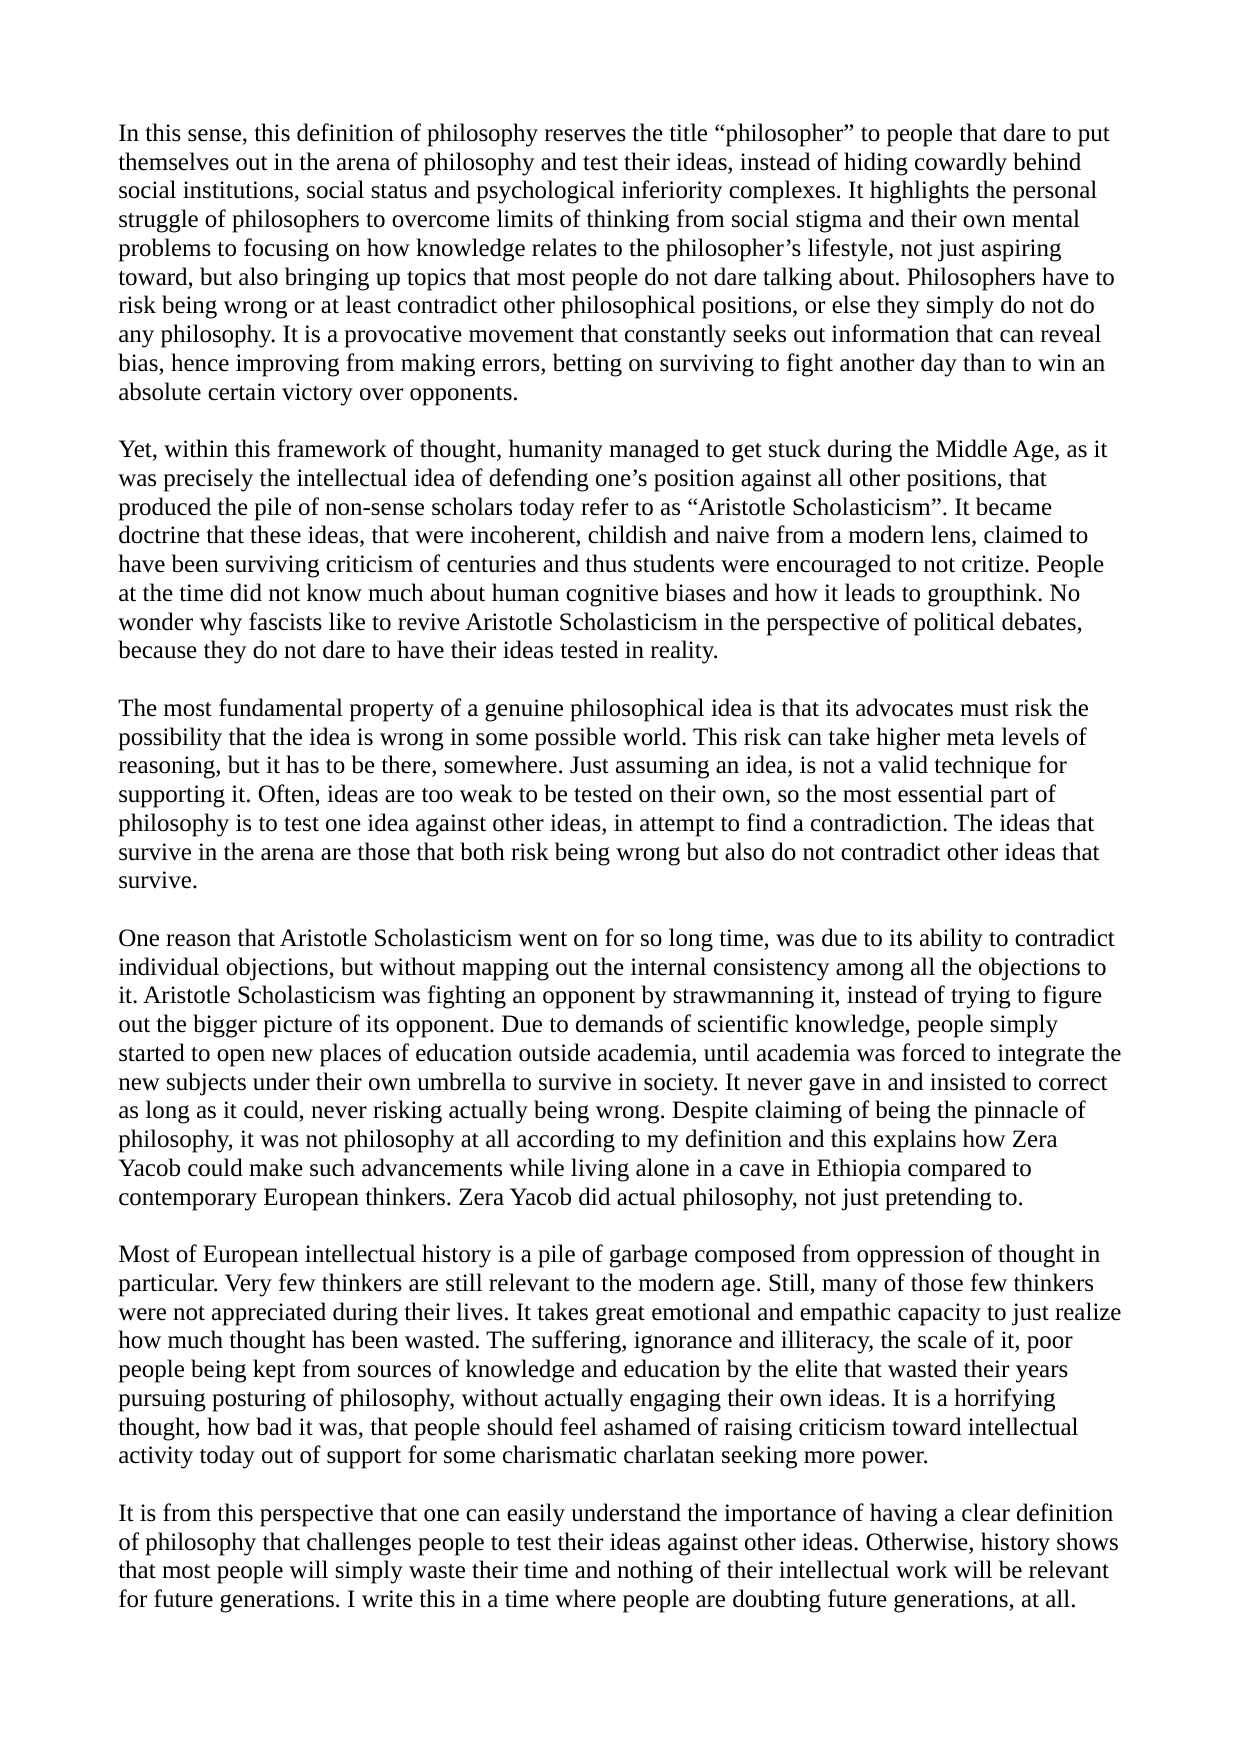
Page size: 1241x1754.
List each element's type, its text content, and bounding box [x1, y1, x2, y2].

text One reason that Aristotle Scholasticism went on for so long time, was due to its ability to contradict individual objections, but without mapping out the internal consistency among all the objections to it. Aristotle Scholasticism was fighting an opponent by strawmanning it, instead of trying to figure out the bigger picture of its opponent. Due to demands of scientific knowledge, people simply started to open new places of education outside academia, until academia was forced to integrate the new subjects under their own umbrella to survive in society. It never gave in and insisted to correct as long as it could, never risking actually being wrong. Despite claiming of being the pinnacle of philosophy, it was not philosophy at all according to my definition and this explains how Zera Yacob could make such advancements while living alone in a cave in Ethiopia compared to contemporary European thinkers. Zera Yacob did actual philosophy, not just pretending to. [118, 923, 1122, 1211]
text It is from this perspective that one can easily understand the importance of having a clear definition of philosophy that challenges people to test their ideas against other ideas. Otherwise, history shows that most people will simply waste their time and nothing of their intellectual work will be relevant for future generations. I write this in a time where people are doubting future generations, at all. [118, 1498, 1122, 1613]
text The most fundamental property of a genuine philosophical idea is that its advocates must risk the possibility that the idea is wrong in some possible world. This risk can take higher meta levels of reasoning, but it has to be there, somewhere. Just assuming an idea, is not a valid technique for supporting it. Often, ideas are too weak to be tested on their own, so the most essential part of philosophy is to test one idea against other ideas, in attempt to find a contradiction. The ideas that survive in the arena are those that both risk being wrong but also do not contradict other ideas that survive. [118, 693, 1122, 894]
text Most of European intellectual history is a pile of garbage composed from oppression of thought in particular. Very few thinkers are still relevant to the modern age. Still, many of those few thinkers were not appreciated during their lives. It takes great emotional and empathic capacity to just realize how much thought has been wasted. The suffering, ignorance and illiteracy, the scale of it, poor people being kept from sources of knowledge and education by the elite that wasted their years pursuing posturing of philosophy, without actually engaging their own ideas. It is a horrifying thought, how bad it was, that people should feel ashamed of raising criticism toward intellectual activity today out of support for some charismatic charlatan seeking more power. [118, 1239, 1122, 1469]
text In this sense, this definition of philosophy reserves the title “philosopher” to people that dare to put themselves out in the arena of philosophy and test their ideas, instead of hiding cowardly behind social institutions, social status and psychological inferiority complexes. It highlights the personal struggle of philosophers to overcome limits of thinking from social stigma and their own mental problems to focusing on how knowledge relates to the philosopher’s lifestyle, not just aspiring toward, but also bringing up topics that most people do not dare talking about. Philosophers have to risk being wrong or at least contradict other philosophical positions, or else they simply do not do any philosophy. It is a provocative movement that constantly seeks out information that can reveal bias, hence improving from making errors, betting on surviving to fight another day than to win an absolute certain victory over opponents. [118, 118, 1122, 406]
text Yet, within this framework of thought, humanity managed to get stuck during the Middle Age, as it was precisely the intellectual idea of defending one’s position against all other positions, that produced the pile of non-sense scholars today refer to as “Aristotle Scholasticism”. It became doctrine that these ideas, that were incoherent, childish and naive from a modern lens, claimed to have been surviving criticism of centuries and thus students were encouraged to not critize. People at the time did not know much about human cognitive biases and how it leads to groupthink. No wonder why fascists like to revive Aristotle Scholasticism in the perspective of political debates, because they do not dare to have their ideas tested in reality. [118, 434, 1122, 664]
